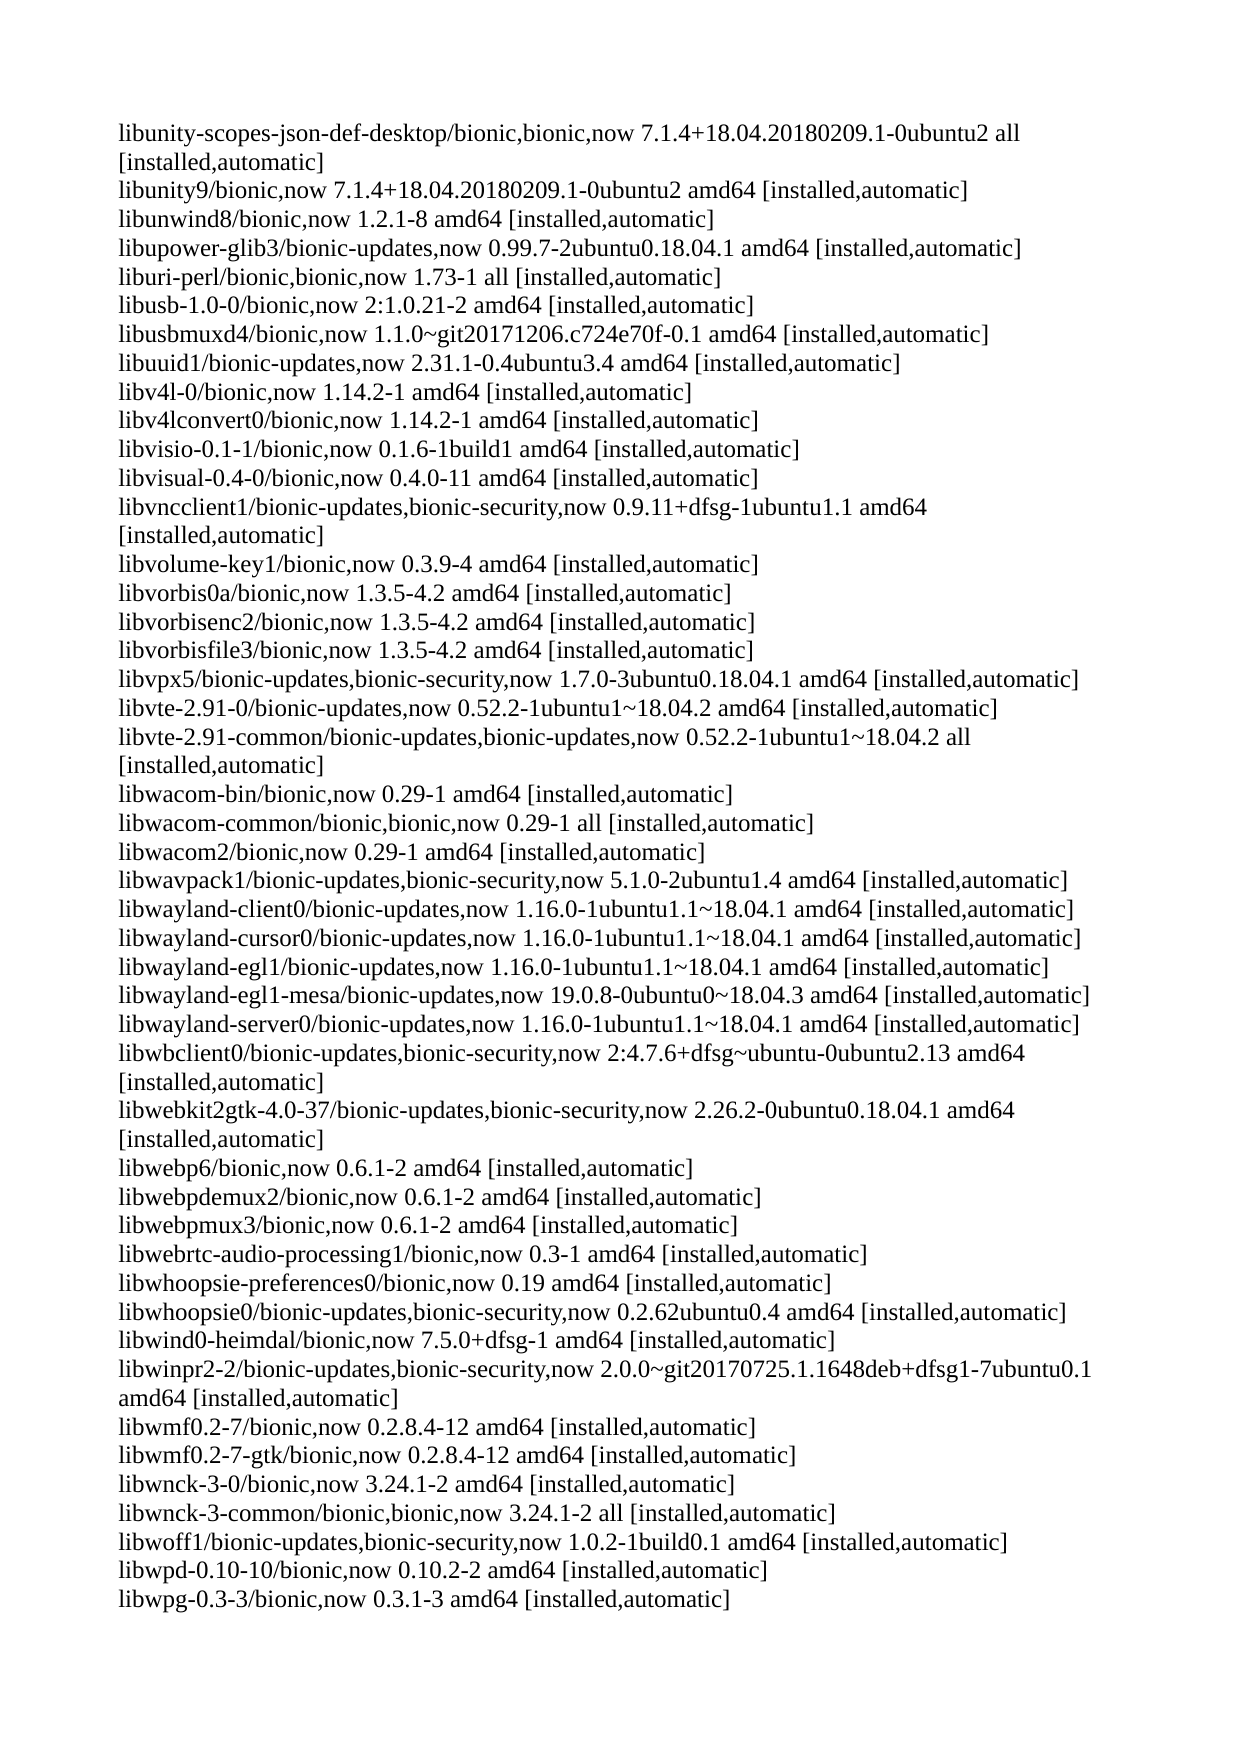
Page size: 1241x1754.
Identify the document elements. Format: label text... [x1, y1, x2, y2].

text libwayland-egl1-mesa/bionic-updates,now 19.0.8-0ubuntu0~18.04.3 amd64 [installed,automatic] [118, 981, 1122, 1009]
text libwacom-common/bionic,bionic,now 0.29-1 all [installed,automatic] [118, 808, 1122, 837]
text libwebrtc-audio-processing1/bionic,now 0.3-1 amd64 [installed,automatic] [118, 1239, 1122, 1268]
text libwacom-bin/bionic,now 0.29-1 amd64 [installed,automatic] [118, 779, 1122, 808]
text libupower-glib3/bionic-updates,now 0.99.7-2ubuntu0.18.04.1 amd64 [installed,automatic] [118, 233, 1122, 262]
text libv4l-0/bionic,now 1.14.2-1 amd64 [installed,automatic] [118, 377, 1122, 406]
text libusb-1.0-0/bionic,now 2:1.0.21-2 amd64 [installed,automatic] [118, 291, 1122, 319]
text libwnck-3-common/bionic,bionic,now 3.24.1-2 all [installed,automatic] [118, 1498, 1122, 1527]
text libwebpdemux2/bionic,now 0.6.1-2 amd64 [installed,automatic] [118, 1182, 1122, 1211]
text libwavpack1/bionic-updates,bionic-security,now 5.1.0-2ubuntu1.4 amd64 [installed,automatic] [118, 866, 1122, 894]
text libwayland-client0/bionic-updates,now 1.16.0-1ubuntu1.1~18.04.1 amd64 [installed,automatic] [118, 894, 1122, 923]
text libwpd-0.10-10/bionic,now 0.10.2-2 amd64 [installed,automatic] [118, 1556, 1122, 1584]
text libvorbisfile3/bionic,now 1.3.5-4.2 amd64 [installed,automatic] [118, 636, 1122, 664]
text libwayland-server0/bionic-updates,now 1.16.0-1ubuntu1.1~18.04.1 amd64 [installed,automatic] [118, 1009, 1122, 1038]
text libwebpmux3/bionic,now 0.6.1-2 amd64 [installed,automatic] [118, 1211, 1122, 1239]
text libwhoopsie0/bionic-updates,bionic-security,now 0.2.62ubuntu0.4 amd64 [installed,automatic] [118, 1297, 1122, 1326]
text libvolume-key1/bionic,now 0.3.9-4 amd64 [installed,automatic] [118, 549, 1122, 578]
text libvorbis0a/bionic,now 1.3.5-4.2 amd64 [installed,automatic] [118, 578, 1122, 607]
text libvisio-0.1-1/bionic,now 0.1.6-1build1 amd64 [installed,automatic] [118, 434, 1122, 463]
text libwmf0.2-7/bionic,now 0.2.8.4-12 amd64 [installed,automatic] [118, 1412, 1122, 1441]
text libunity9/bionic,now 7.1.4+18.04.20180209.1-0ubuntu2 amd64 [installed,automatic] [118, 176, 1122, 204]
text libwinpr2-2/bionic-updates,bionic-security,now 2.0.0~git20170725.1.1648deb+dfsg1-7ubuntu0.1 amd64 [installed,automatic] [118, 1354, 1122, 1412]
text libwacom2/bionic,now 0.29-1 amd64 [installed,automatic] [118, 837, 1122, 866]
text libvte-2.91-0/bionic-updates,now 0.52.2-1ubuntu1~18.04.2 amd64 [installed,automatic] [118, 693, 1122, 722]
text libv4lconvert0/bionic,now 1.14.2-1 amd64 [installed,automatic] [118, 406, 1122, 434]
text libunity-scopes-json-def-desktop/bionic,bionic,now 7.1.4+18.04.20180209.1-0ubuntu2 all [installed,automatic] [118, 118, 1122, 176]
text libwayland-cursor0/bionic-updates,now 1.16.0-1ubuntu1.1~18.04.1 amd64 [installed,automatic] [118, 923, 1122, 952]
text libwind0-heimdal/bionic,now 7.5.0+dfsg-1 amd64 [installed,automatic] [118, 1326, 1122, 1354]
text libwmf0.2-7-gtk/bionic,now 0.2.8.4-12 amd64 [installed,automatic] [118, 1441, 1122, 1469]
text libvte-2.91-common/bionic-updates,bionic-updates,now 0.52.2-1ubuntu1~18.04.2 all [installed,automatic] [118, 722, 1122, 779]
text libvorbisenc2/bionic,now 1.3.5-4.2 amd64 [installed,automatic] [118, 607, 1122, 636]
text libusbmuxd4/bionic,now 1.1.0~git20171206.c724e70f-0.1 amd64 [installed,automatic] [118, 319, 1122, 348]
text libuuid1/bionic-updates,now 2.31.1-0.4ubuntu3.4 amd64 [installed,automatic] [118, 348, 1122, 377]
text libwebp6/bionic,now 0.6.1-2 amd64 [installed,automatic] [118, 1153, 1122, 1182]
text libunwind8/bionic,now 1.2.1-8 amd64 [installed,automatic] [118, 204, 1122, 233]
text libwbclient0/bionic-updates,bionic-security,now 2:4.7.6+dfsg~ubuntu-0ubuntu2.13 amd64 [installed,automatic] [118, 1038, 1122, 1096]
text libwhoopsie-preferences0/bionic,now 0.19 amd64 [installed,automatic] [118, 1268, 1122, 1297]
text libvisual-0.4-0/bionic,now 0.4.0-11 amd64 [installed,automatic] [118, 463, 1122, 492]
text libvpx5/bionic-updates,bionic-security,now 1.7.0-3ubuntu0.18.04.1 amd64 [installed,automatic] [118, 664, 1122, 693]
text libvncclient1/bionic-updates,bionic-security,now 0.9.11+dfsg-1ubuntu1.1 amd64 [installed,automatic] [118, 492, 1122, 549]
text libwebkit2gtk-4.0-37/bionic-updates,bionic-security,now 2.26.2-0ubuntu0.18.04.1 amd64 [installed,automatic] [118, 1096, 1122, 1153]
text libwayland-egl1/bionic-updates,now 1.16.0-1ubuntu1.1~18.04.1 amd64 [installed,automatic] [118, 952, 1122, 981]
text libwoff1/bionic-updates,bionic-security,now 1.0.2-1build0.1 amd64 [installed,automatic] [118, 1527, 1122, 1556]
text liburi-perl/bionic,bionic,now 1.73-1 all [installed,automatic] [118, 262, 1122, 291]
text libwpg-0.3-3/bionic,now 0.3.1-3 amd64 [installed,automatic] [118, 1584, 1122, 1613]
text libwnck-3-0/bionic,now 3.24.1-2 amd64 [installed,automatic] [118, 1469, 1122, 1498]
